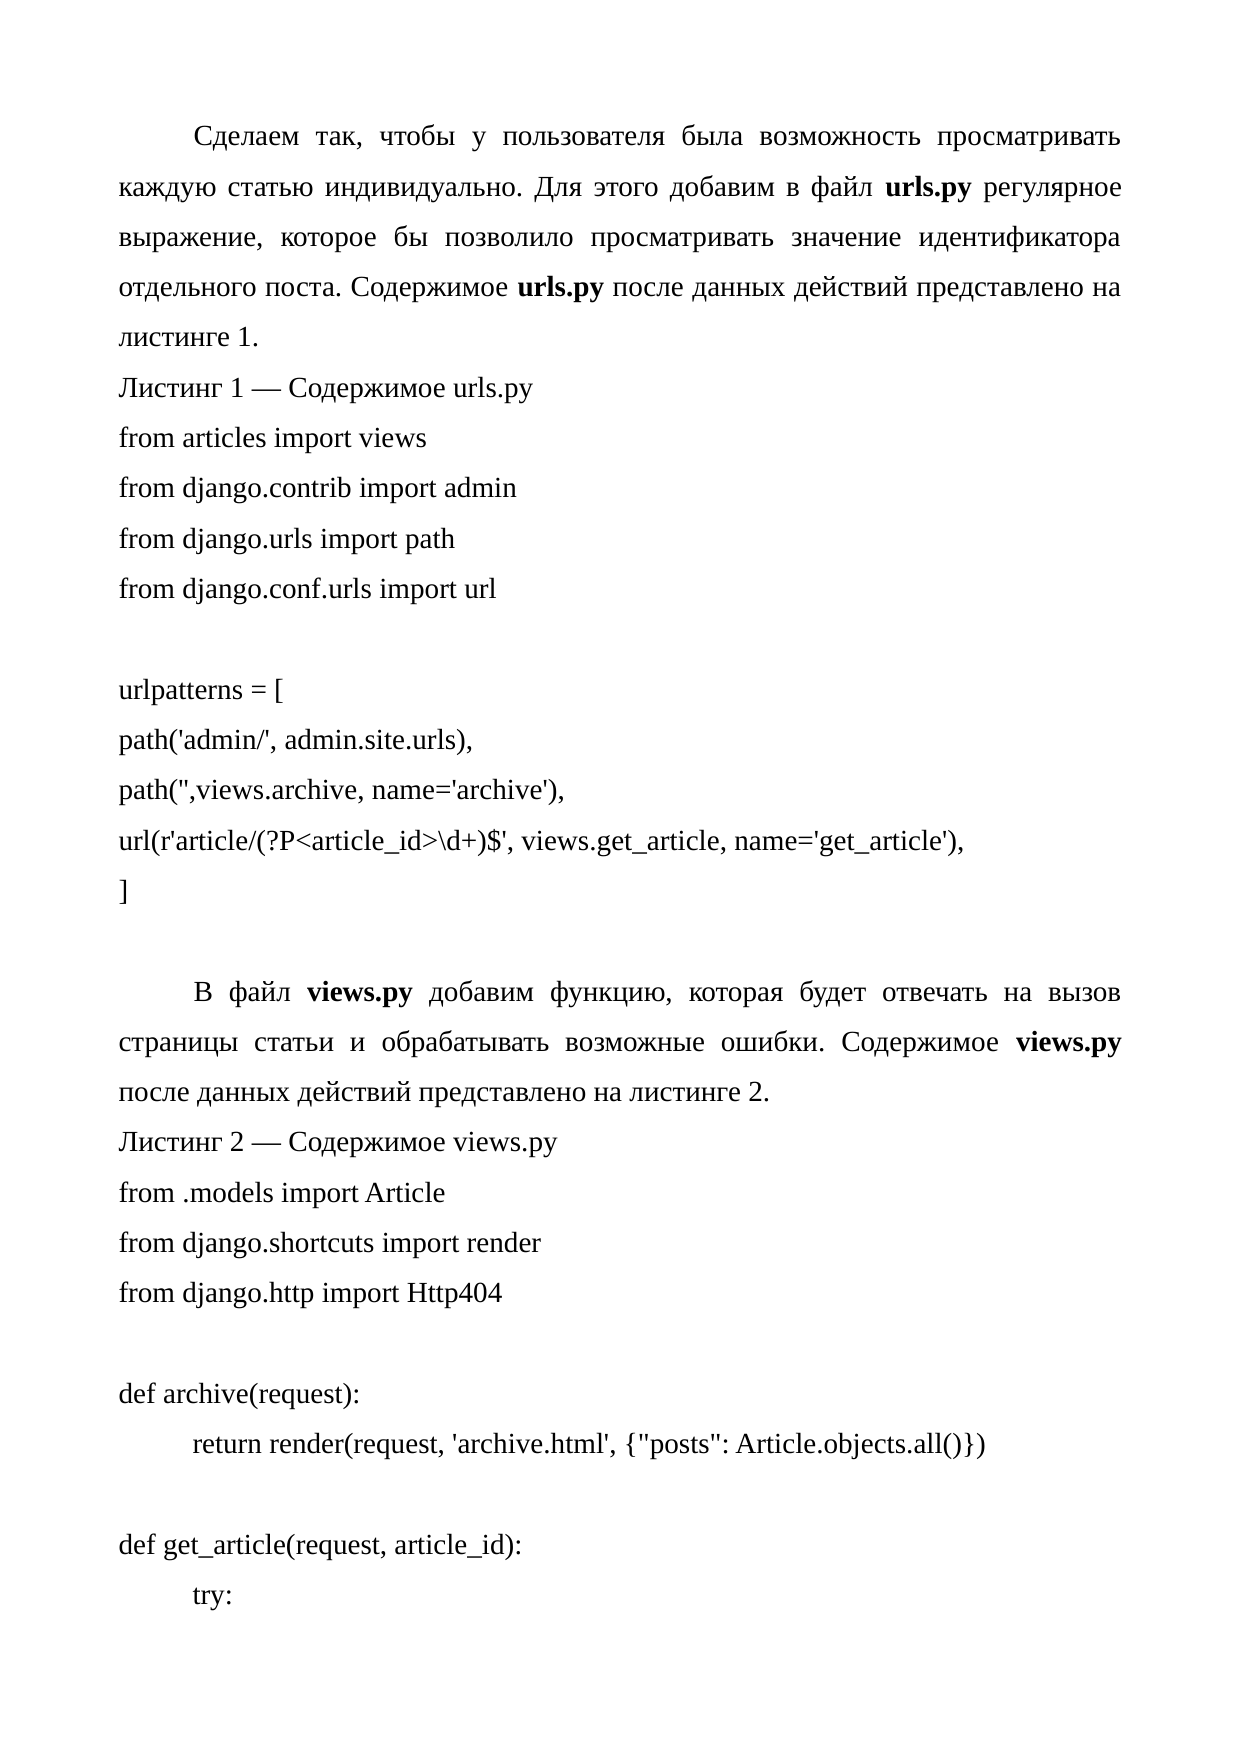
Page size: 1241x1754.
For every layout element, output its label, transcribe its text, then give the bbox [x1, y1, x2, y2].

text from django.contrib import admin [118, 471, 1122, 504]
text Листинг 1 — Содержимое urls.py [118, 370, 1122, 403]
text def archive(request): [118, 1376, 1122, 1410]
text ] [118, 873, 1122, 907]
text try: [118, 1577, 1122, 1611]
text from django.http import Http404 [118, 1276, 1122, 1309]
text from django.conf.urls import url [118, 571, 1122, 605]
text return render(request, 'archive.html', {"posts": Article.objects.all()}) [118, 1426, 1122, 1460]
text urlpatterns = [ [118, 672, 1122, 705]
text from articles import views [118, 420, 1122, 454]
text path('',views.archive, name='archive'), [118, 772, 1122, 806]
text from .models import Article [118, 1175, 1122, 1208]
text path('admin/', admin.site.urls), [118, 722, 1122, 756]
text from django.shortcuts import render [118, 1225, 1122, 1259]
text В файл views.py добавим функцию, которая будет отвечать на вызов страницы статьи и обрабатывать возможные ошибки. Содержимое views.py после данных действий представлено на листинге 2. [118, 974, 1122, 1108]
text Листинг 2 — Содержимое views.py [118, 1124, 1122, 1158]
text def get_article(request, article_id): [118, 1527, 1122, 1561]
text Сделаем так, чтобы у пользователя была возможность просматривать каждую статью индивидуально. Для этого добавим в файл urls.py регулярное выражение, которое бы позволило просматривать значение идентификатора отдельного поста. Содержимое urls.py после данных действий представлено на листинге 1. [118, 118, 1122, 353]
text from django.urls import path [118, 521, 1122, 554]
text url(r'article/(?P<article_id>\d+)$', views.get_article, name='get_article'), [118, 823, 1122, 856]
